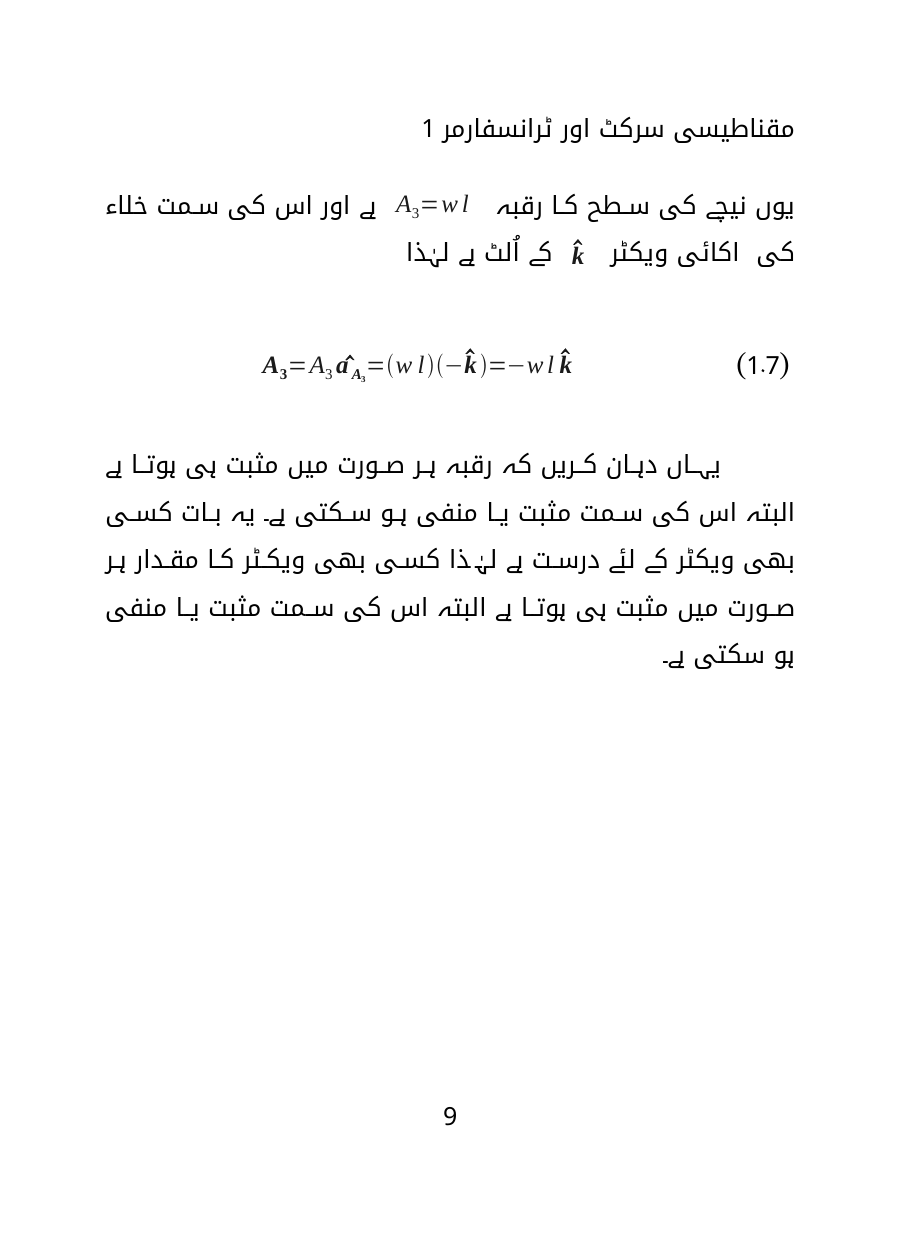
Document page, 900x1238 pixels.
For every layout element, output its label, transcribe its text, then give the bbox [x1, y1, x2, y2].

table_header (1.7) [718, 336, 795, 408]
table_header [105, 336, 718, 408]
text یہاں دہان کریں کہ رقبہ ہر صورت میں مثبت ہی ہوتا ہے البتہ اس کی سمت مثبت یا منفی ہو سکتی ہے۔ یہ بات کسی بھی ویکٹر کے لئے درست ہے لہٰذا کسی بھی ویکٹر کا مقدار ہر صورت میں مثبت ہی ہوتا ہے البتہ اس کی سمت مثبت یا منفی ہو سکتی ہے۔ [105, 442, 795, 679]
text یوں نیچے کی سطح کا رقبہ ہے اور اس کی سمت خلاء کی اکائی ویکٹر کے اُلٹ ہے لہٰذا [105, 182, 795, 277]
